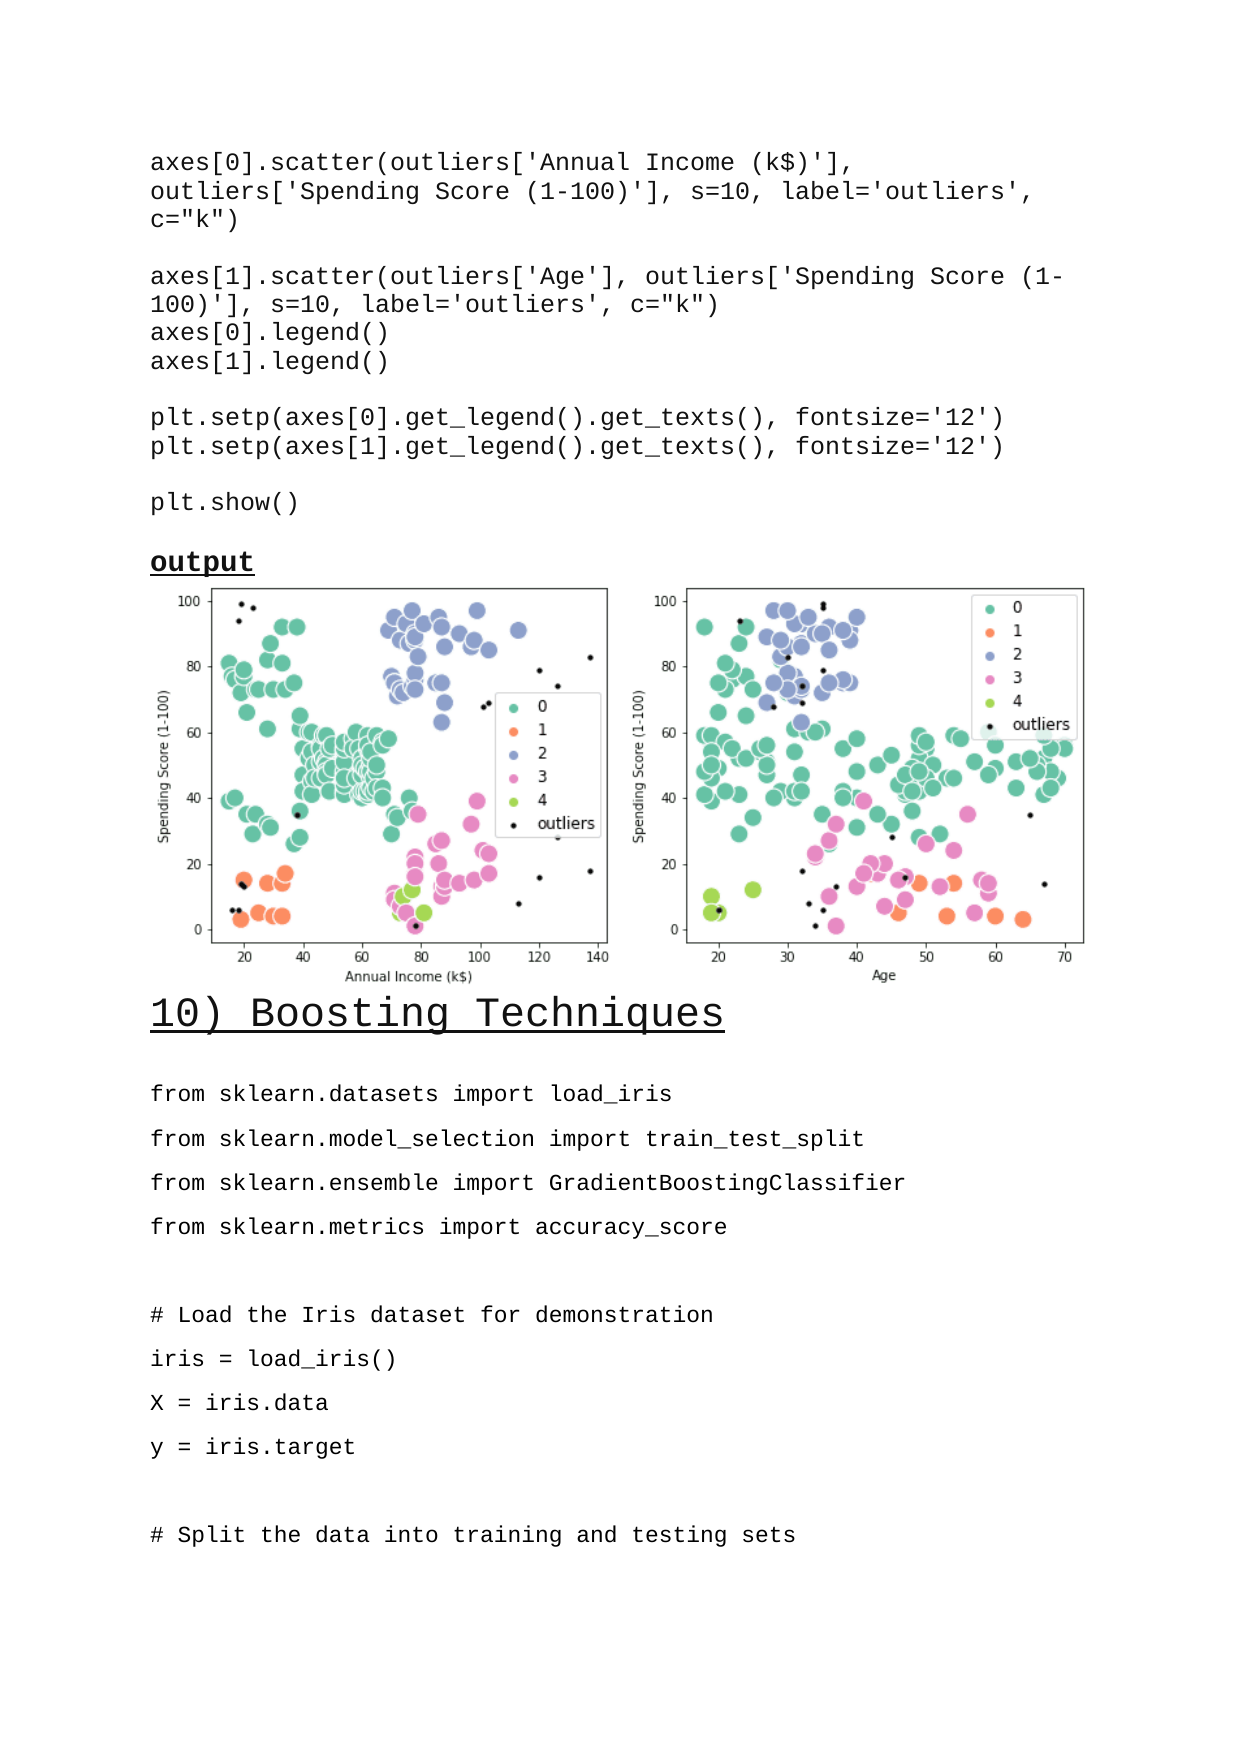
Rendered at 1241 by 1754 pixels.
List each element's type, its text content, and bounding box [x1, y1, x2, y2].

text axes[0].legend() [150, 320, 1090, 348]
text plt.show() [150, 490, 1090, 518]
text y = iris.target [150, 1435, 1090, 1461]
text # Split the data into training and testing sets [150, 1523, 1090, 1549]
text iris = load_iris() [150, 1347, 1090, 1373]
text from sklearn.datasets import load_iris [150, 1083, 1090, 1109]
text plt.setp(axes[1].get_legend().get_texts(), fontsize='12') [150, 433, 1090, 462]
text 10) Boosting Techniques [150, 992, 1090, 1039]
text from sklearn.model_selection import train_test_split [150, 1127, 1090, 1153]
text plt.setp(axes[0].get_legend().get_texts(), fontsize='12') [150, 405, 1090, 433]
text from sklearn.ensemble import GradientBoostingClassifier [150, 1171, 1090, 1197]
text output [150, 547, 1090, 580]
text from sklearn.metrics import accuracy_score [150, 1215, 1090, 1241]
text axes[1].scatter(outliers['Age'], outliers['Spending Score (1-100)'], s=10, label='outliers', c="k") [150, 263, 1090, 320]
text axes[1].legend() [150, 348, 1090, 377]
text # Load the Iris dataset for demonstration [150, 1303, 1090, 1329]
text X = iris.data [150, 1391, 1090, 1417]
text axes[0].scatter(outliers['Annual Income (k$)'], outliers['Spending Score (1-100)'], s=10, label='outliers', c="k") [150, 150, 1090, 235]
